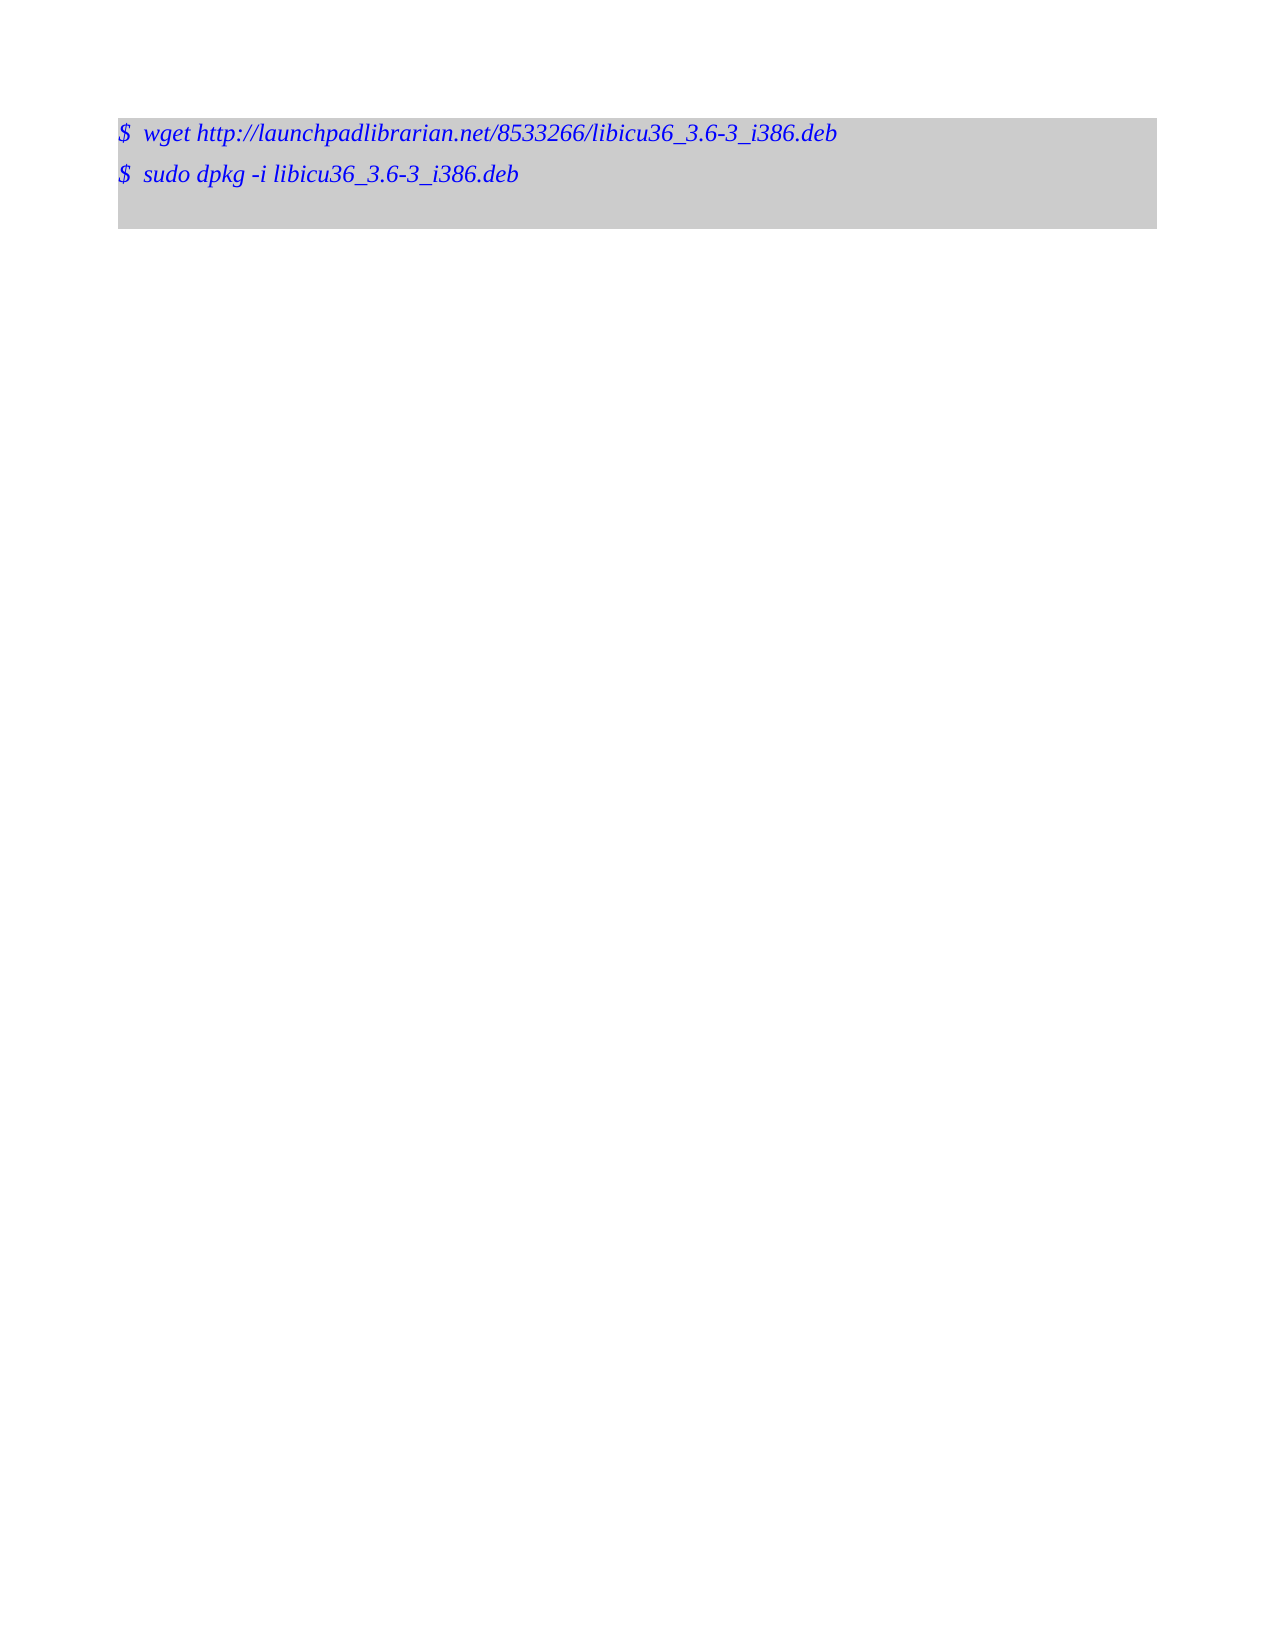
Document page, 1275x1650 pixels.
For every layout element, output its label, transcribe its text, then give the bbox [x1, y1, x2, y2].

text $ wget http://launchpadlibrarian.net/8533266/libicu36_3.6-3_i386.deb [118, 118, 1157, 147]
text $ sudo dpkg -i libicu36_3.6-3_i386.deb [118, 159, 1157, 188]
